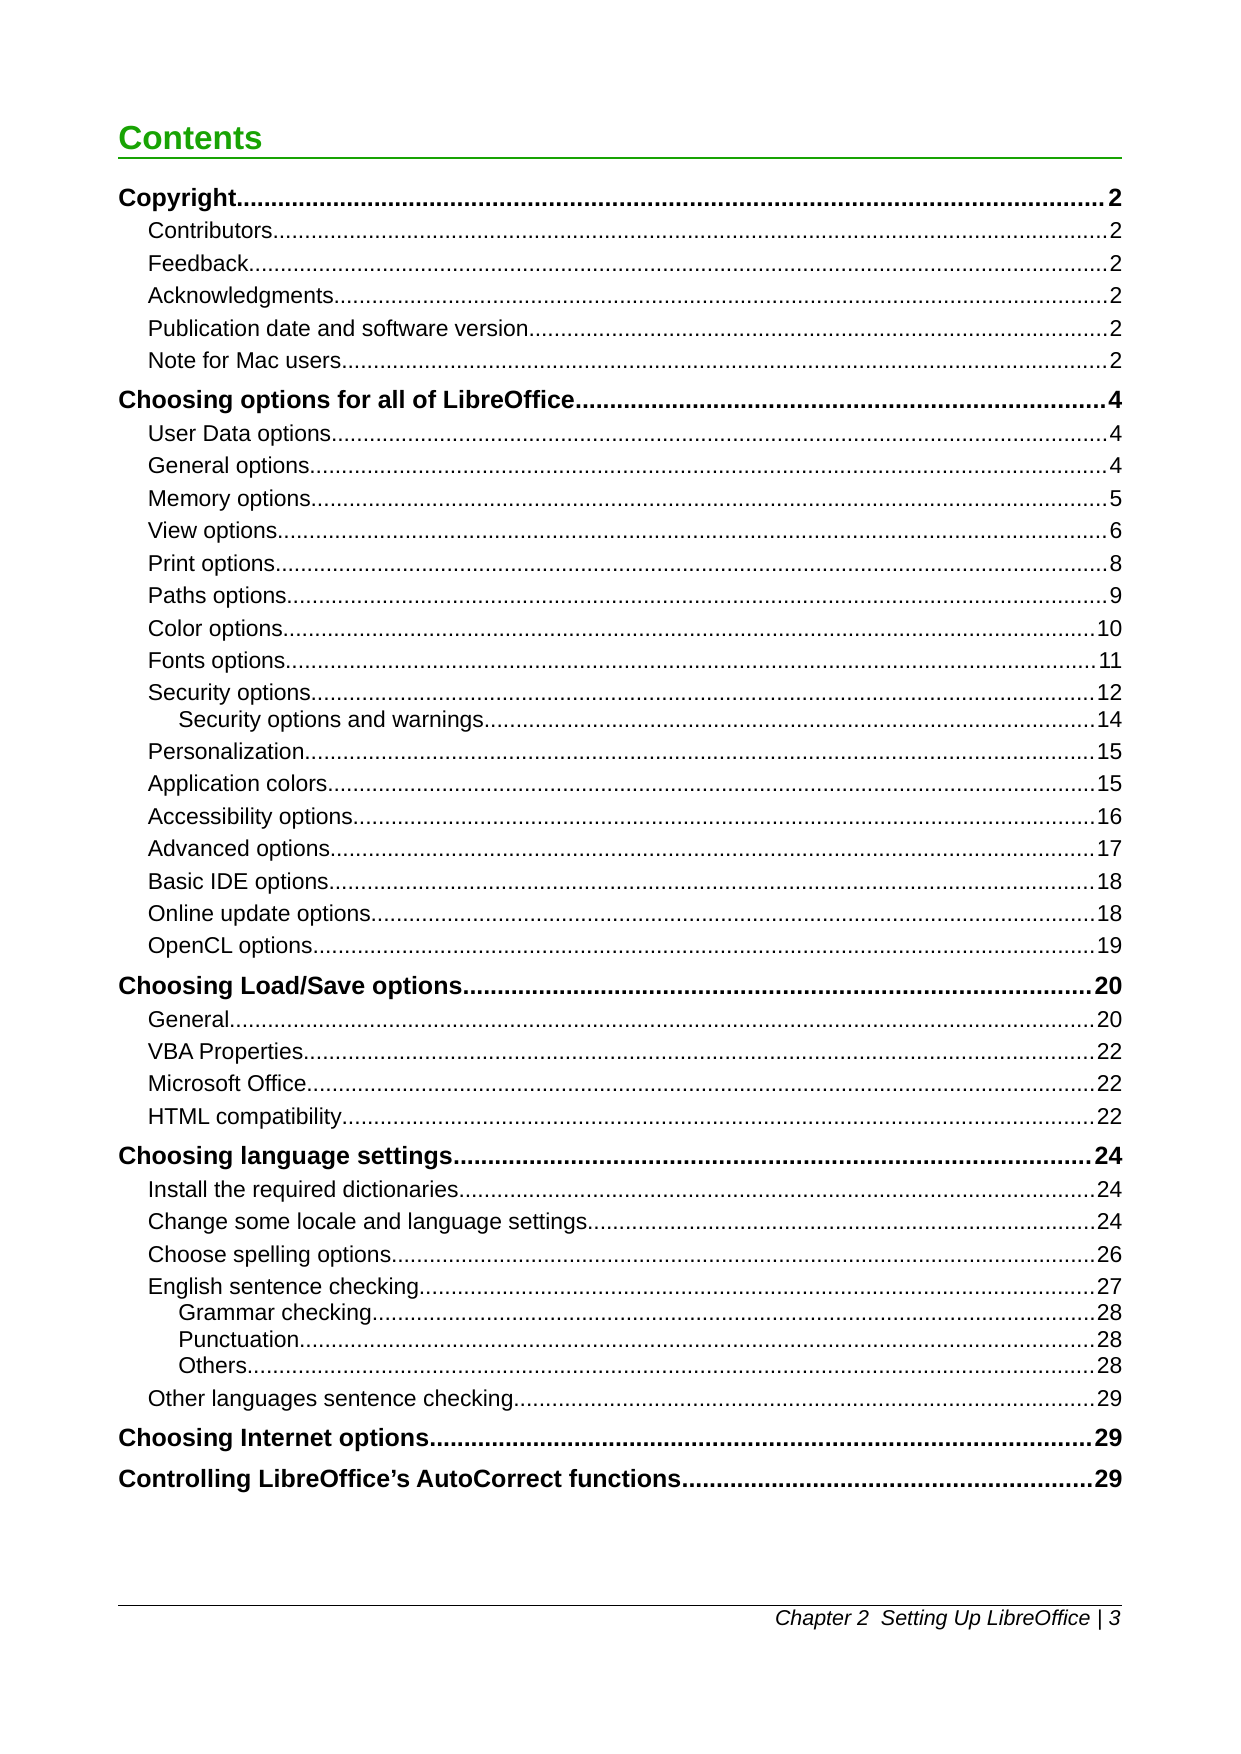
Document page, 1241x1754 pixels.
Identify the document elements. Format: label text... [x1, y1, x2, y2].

text Microsoft Office 22 [148, 1070, 1122, 1097]
text Personalization 15 [148, 738, 1122, 764]
text Color options 10 [148, 614, 1122, 641]
text Fonts options 11 [148, 647, 1122, 673]
text HTML compatibility 22 [148, 1103, 1122, 1129]
text Accessibility options 16 [148, 803, 1122, 829]
text General 20 [148, 1006, 1122, 1032]
text Grammar checking 28 [178, 1299, 1122, 1326]
text Acknowledgments 2 [148, 282, 1122, 308]
text Punctuation 28 [178, 1326, 1122, 1352]
text Memory options 5 [148, 485, 1122, 511]
text Choosing language settings 24 [118, 1141, 1122, 1170]
text Feedback 2 [148, 250, 1122, 276]
text Publication date and software version 2 [148, 314, 1122, 341]
text Security options 12 [148, 679, 1122, 706]
text Others 28 [178, 1352, 1122, 1378]
subtitle Contents [118, 118, 1122, 157]
text Note for Mac users 2 [148, 347, 1122, 373]
text User Data options 4 [148, 420, 1122, 446]
text Choose spelling options 26 [148, 1241, 1122, 1267]
text Paths options 9 [148, 582, 1122, 608]
text Security options and warnings 14 [178, 706, 1122, 732]
text Install the required dictionaries 24 [148, 1176, 1122, 1202]
text Choosing options for all of LibreOffice 4 [118, 385, 1122, 414]
text General options 4 [148, 452, 1122, 479]
text Application colors 15 [148, 770, 1122, 797]
text Contributors 2 [148, 217, 1122, 244]
text View options 6 [148, 517, 1122, 544]
text Copyright 2 [118, 183, 1122, 211]
text Advanced options 17 [148, 835, 1122, 862]
text Basic IDE options 18 [148, 868, 1122, 894]
text VBA Properties 22 [148, 1038, 1122, 1064]
text Other languages sentence checking 29 [148, 1384, 1122, 1411]
text Print options 8 [148, 550, 1122, 576]
text Change some locale and language settings 24 [148, 1208, 1122, 1234]
text Online update options 18 [148, 900, 1122, 926]
text Choosing Load/Save options 20 [118, 971, 1122, 999]
text Choosing Internet options 29 [118, 1423, 1122, 1452]
text Controlling LibreOffice’s AutoCorrect functions 29 [118, 1463, 1122, 1492]
text English sentence checking 27 [148, 1273, 1122, 1299]
text OpenCL options 19 [148, 932, 1122, 959]
